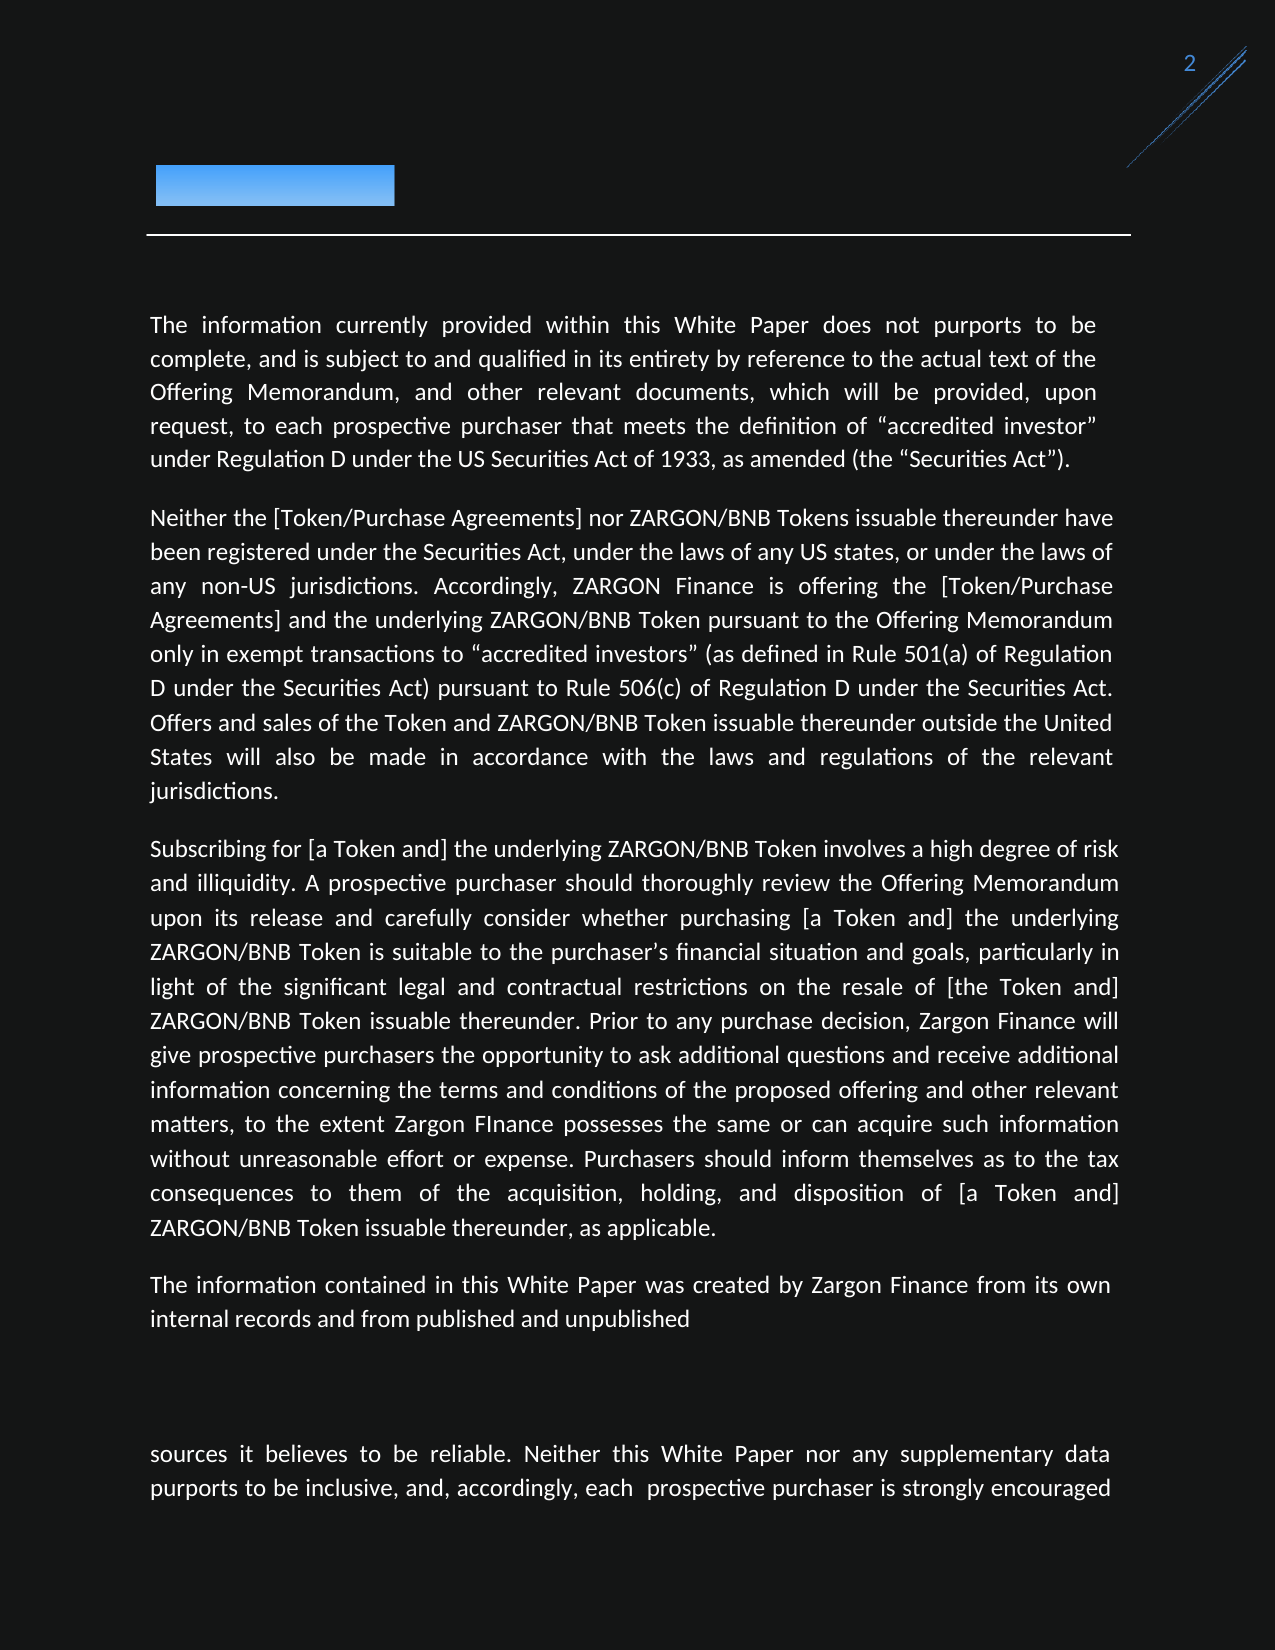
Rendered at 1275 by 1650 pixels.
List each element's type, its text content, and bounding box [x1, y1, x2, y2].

text 2 [150, 47, 1196, 77]
text The information currently provided within this White Paper does not purports to be complete, and is subject to and qualified in its entirety by reference to the actual text of the Offering Memorandum, and other relevant documents, which will be provided, upon request, to each prospective purchaser that meets the definition of “accredited investor” under Regulation D under the US Securities Act of 1933, as amended (the “Securities Act”). [150, 309, 1098, 474]
text Neither the [Token/Purchase Agreements] nor ZARGON/BNB Tokens issuable thereunder have been registered under the Securities Act, under the laws of any US states, or under the laws of any non-US jurisdictions. Accordingly, ZARGON Finance is offering the [Token/Purchase Agreements] and the underlying ZARGON/BNB Token pursuant to the Offering Memorandum only in exempt transactions to “accredited investors” (as defined in Rule 501(a) of Regulation D under the Securities Act) pursuant to Rule 506(c) of Regulation D under the Securities Act. Offers and sales of the Token and ZARGON/BNB Token issuable thereunder outside the United States will also be made in accordance with the laws and regulations of the relevant jurisdictions. [150, 502, 1114, 806]
text Subscribing for [a Token and] the underlying ZARGON/BNB Token involves a high degree of risk and illiquidity. A prospective purchaser should thoroughly review the Offering Memorandum upon its release and carefully consider whether purchasing [a Token and] the underlying ZARGON/BNB Token is suitable to the purchaser’s financial situation and goals, particularly in light of the significant legal and contractual restrictions on the resale of [the Token and] ZARGON/BNB Token issuable thereunder. Prior to any purchase decision, Zargon Finance will give prospective purchasers the opportunity to ask additional questions and receive additional information concerning the terms and conditions of the proposed offering and other relevant matters, to the extent Zargon FInance possesses the same or can acquire such information without unreasonable effort or expense. Purchasers should inform themselves as to the tax consequences to them of the acquisition, holding, and disposition of [a Token and] ZARGON/BNB Token issuable thereunder, as applicable. [150, 833, 1121, 1242]
text sources it believes to be reliable. Neither this White Paper nor any supplementary data purports to be inclusive, and, accordingly, each prospective purchaser is strongly encouraged [150, 1438, 1112, 1503]
picture [0, 0, 1275, 1650]
text The information contained in this White Paper was created by Zargon Finance from its own internal records and from published and unpublished [150, 1269, 1112, 1334]
